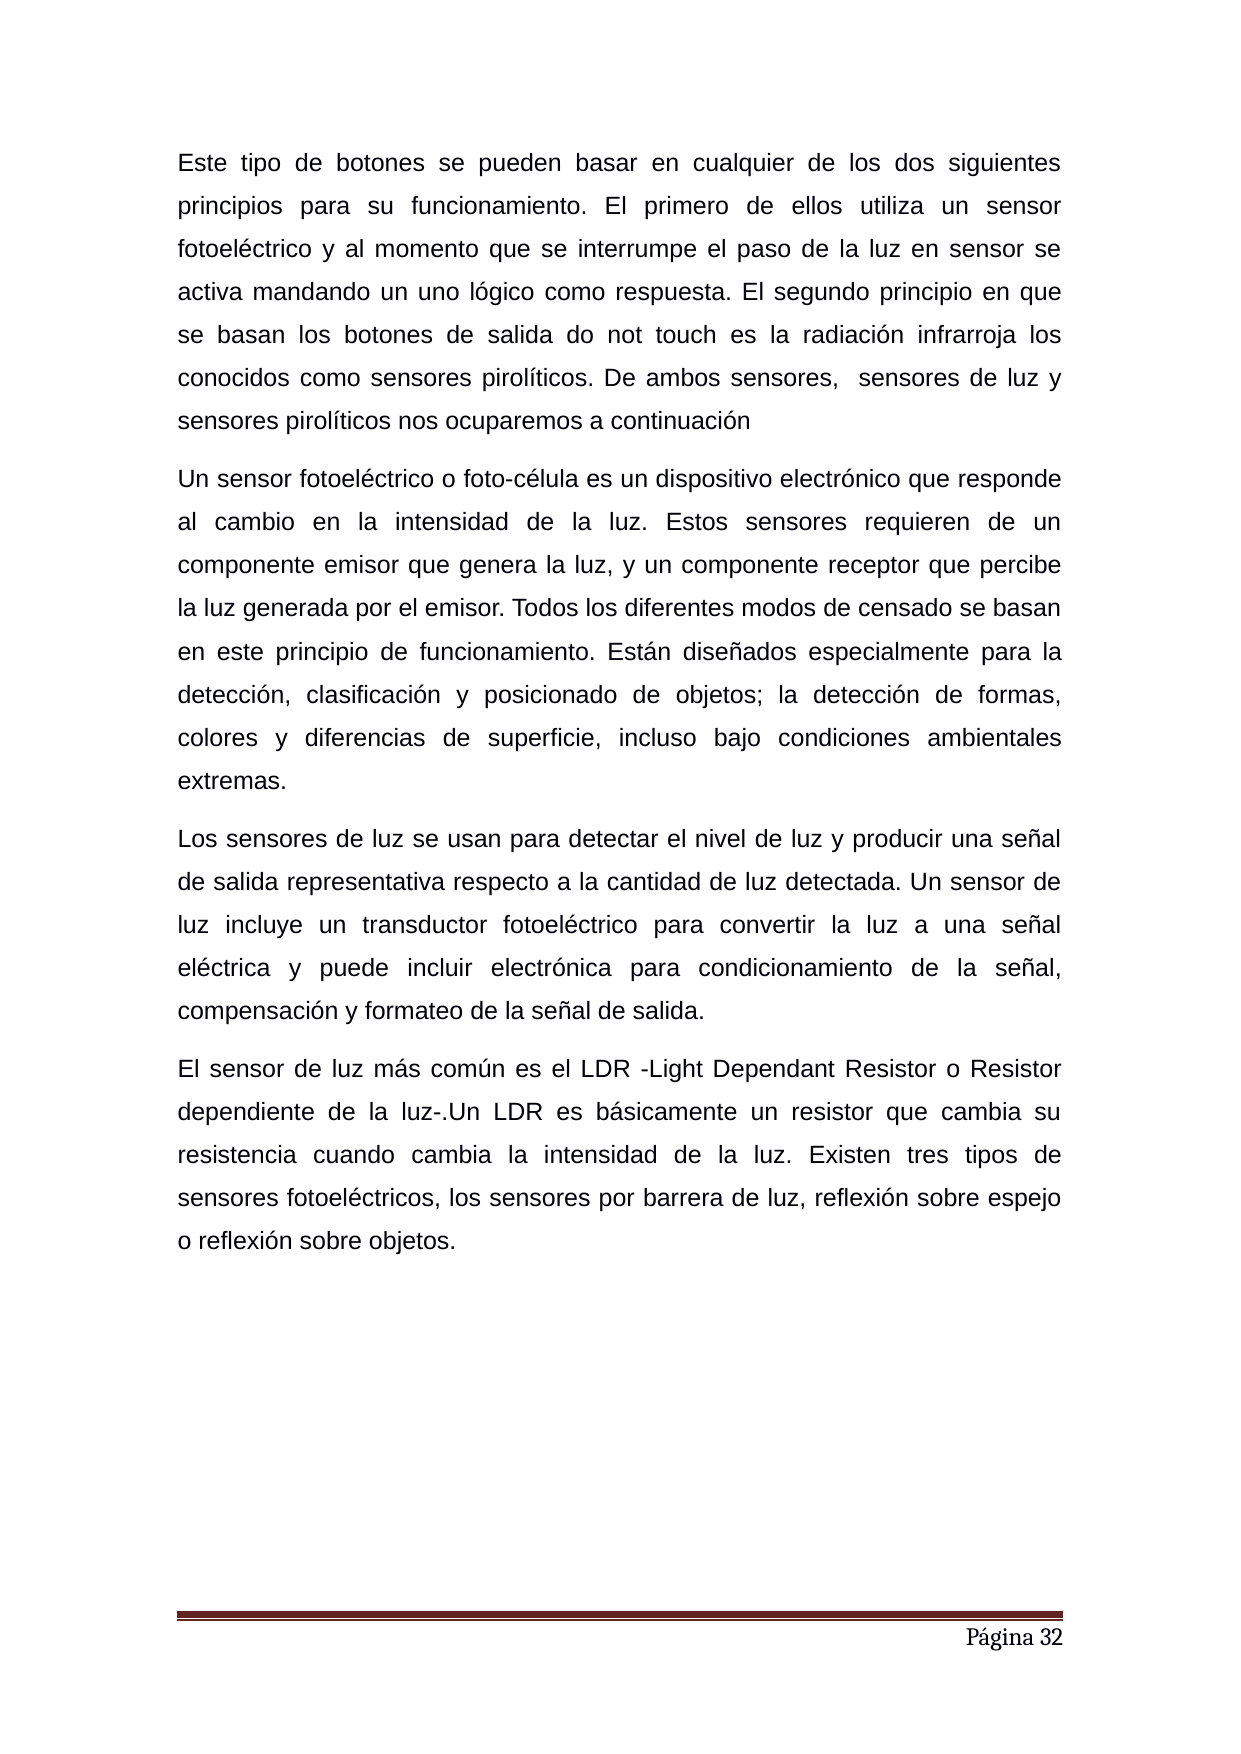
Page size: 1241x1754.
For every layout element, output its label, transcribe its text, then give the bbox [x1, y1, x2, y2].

text Los sensores de luz se usan para detectar el nivel de luz y producir una señal de salida representativa respecto a la cantidad de luz detectada. Un sensor de luz incluye un transductor fotoeléctrico para convertir la luz a una señal eléctrica y puede incluir electrónica para condicionamiento de la señal, compensación y formateo de la señal de salida. [177, 824, 1063, 1025]
text Un sensor fotoeléctrico o foto-célula es un dispositivo electrónico que responde al cambio en la intensidad de la luz. Estos sensores requieren de un componente emisor que genera la luz, y un componente receptor que percibe la luz generada por el emisor. Todos los diferentes modos de censado se basan en este principio de funcionamiento. Están diseñados especialmente para la detección, clasificación y posicionado de objetos; la detección de formas, colores y diferencias de superficie, incluso bajo condiciones ambientales extremas. [177, 464, 1063, 795]
text Este tipo de botones se pueden basar en cualquier de los dos siguientes principios para su funcionamiento. El primero de ellos utiliza un sensor fotoeléctrico y al momento que se interrumpe el paso de la luz en sensor se activa mandando un uno lógico como respuesta. El segundo principio en que se basan los botones de salida do not touch es la radiación infrarroja los conocidos como sensores pirolíticos. De ambos sensores, sensores de luz y sensores pirolíticos nos ocuparemos a continuación [177, 148, 1063, 435]
text El sensor de luz más común es el LDR -Light Dependant Resistor o Resistor dependiente de la luz-.Un LDR es básicamente un resistor que cambia su resistencia cuando cambia la intensidad de la luz. Existen tres tipos de sensores fotoeléctricos, los sensores por barrera de luz, reflexión sobre espejo o reflexión sobre objetos. [177, 1054, 1063, 1255]
